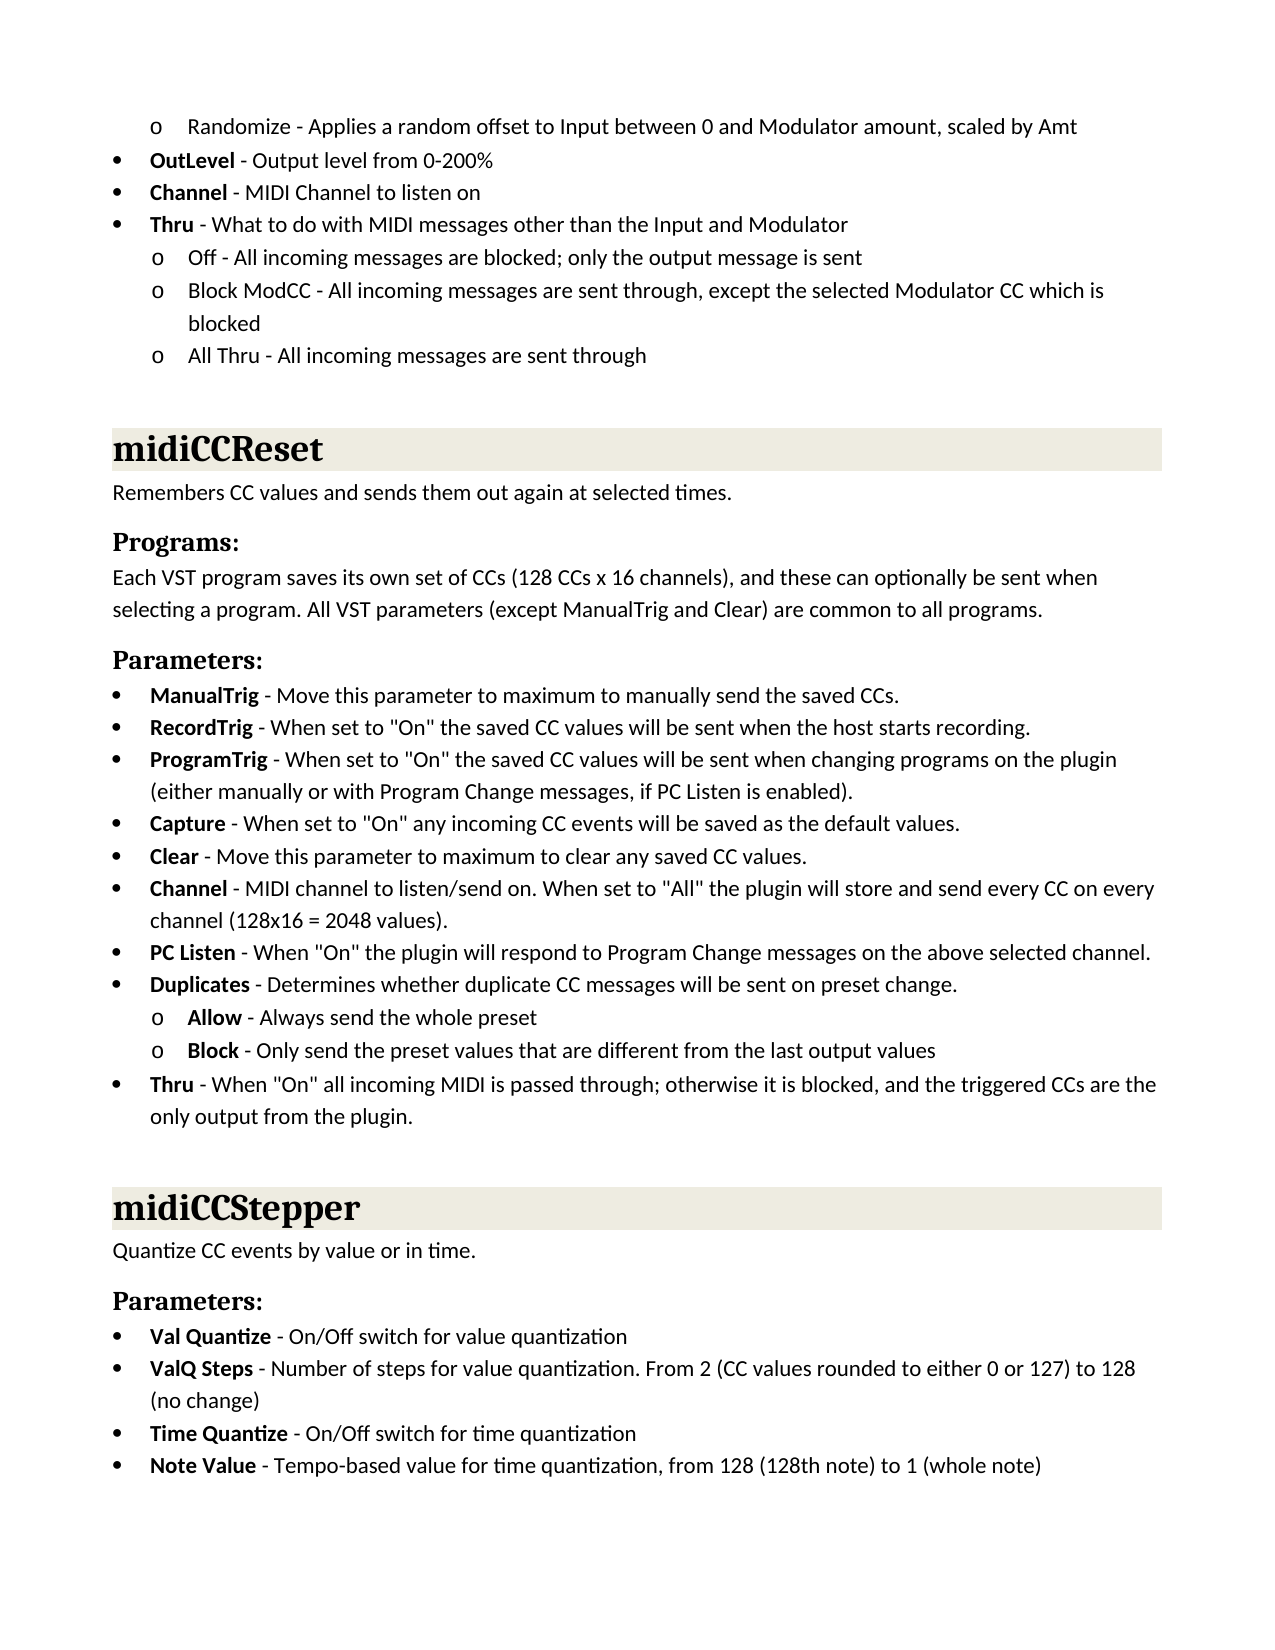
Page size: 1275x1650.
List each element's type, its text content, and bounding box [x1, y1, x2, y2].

list PC Listen - When "On" the plugin will respond to Program Change messages on the above selected channel. [112, 938, 1162, 966]
subtitle midiCCStepper [112, 1187, 1162, 1230]
list ManualTrig - Move this parameter to maximum to manually send the saved CCs. [112, 681, 1162, 709]
subtitle Parameters: [112, 645, 1162, 676]
list OutLevel - Output level from 0-200% [113, 146, 1162, 174]
list Capture - When set to "On" any incoming CC events will be saved as the default values. [112, 809, 1162, 838]
subtitle midiCCReset [112, 428, 1162, 471]
text Remembers CC values and sends them out again at selected times. [112, 478, 1162, 506]
list Channel - MIDI Channel to listen on [113, 178, 1162, 206]
subtitle Parameters: [112, 1286, 1162, 1317]
list Time Quantize - On/Off switch for time quantization [113, 1419, 1162, 1447]
list ProgramTrig - When set to "On" the saved CC values will be sent when changing programs on the plugin (either manually or with Program Change messages, if PC Listen is enabled). [112, 745, 1162, 805]
list Val Quantize - On/Off switch for value quantization [113, 1322, 1162, 1350]
list All Thru - All incoming messages are sent through [151, 342, 1162, 371]
list Clear - Move this parameter to maximum to clear any saved CC values. [112, 842, 1162, 870]
list Block ModCC - All incoming messages are sent through, except the selected Modulator CC which is blocked [151, 276, 1162, 337]
text Quantize CC events by value or in time. [112, 1237, 1162, 1264]
text Each VST program saves its own set of CCs (128 CCs x 16 channels), and these can optionally be sent when selecting a program. All VST parameters (except ManualTrig and Clear) are common to all programs. [112, 563, 1162, 623]
list RecordTrig - When set to "On" the saved CC values will be sent when the host starts recording. [112, 713, 1162, 741]
list Allow - Always send the whole preset [151, 1003, 1162, 1032]
list Note Value - Tempo-based value for time quantization, from 128 (128th note) to 1 (whole note) [113, 1451, 1162, 1479]
list Channel - MIDI channel to listen/send on. When set to "All" the plugin will store and send every CC on every channel (128x16 = 2048 values). [112, 874, 1162, 934]
list Thru - What to do with MIDI messages other than the Input and Modulator [113, 210, 1162, 238]
list ValQ Steps - Number of steps for value quantization. From 2 (CC values rounded to either 0 or 127) to 128 (no change) [113, 1354, 1162, 1414]
list Thru - When "On" all incoming MIDI is passed through; otherwise it is blocked, and the triggered CCs are the only output from the plugin. [112, 1070, 1162, 1130]
list Off - All incoming messages are blocked; only the output message is sent [151, 243, 1162, 272]
list Randomize - Applies a random offset to Input between 0 and Modulator amount, scaled by Amt [149, 112, 1162, 142]
subtitle Programs: [112, 527, 1162, 558]
list Block - Only send the preset values that are different from the last output values [151, 1036, 1162, 1065]
list Duplicates - Determines whether duplicate CC messages will be sent on preset change. [112, 971, 1162, 998]
